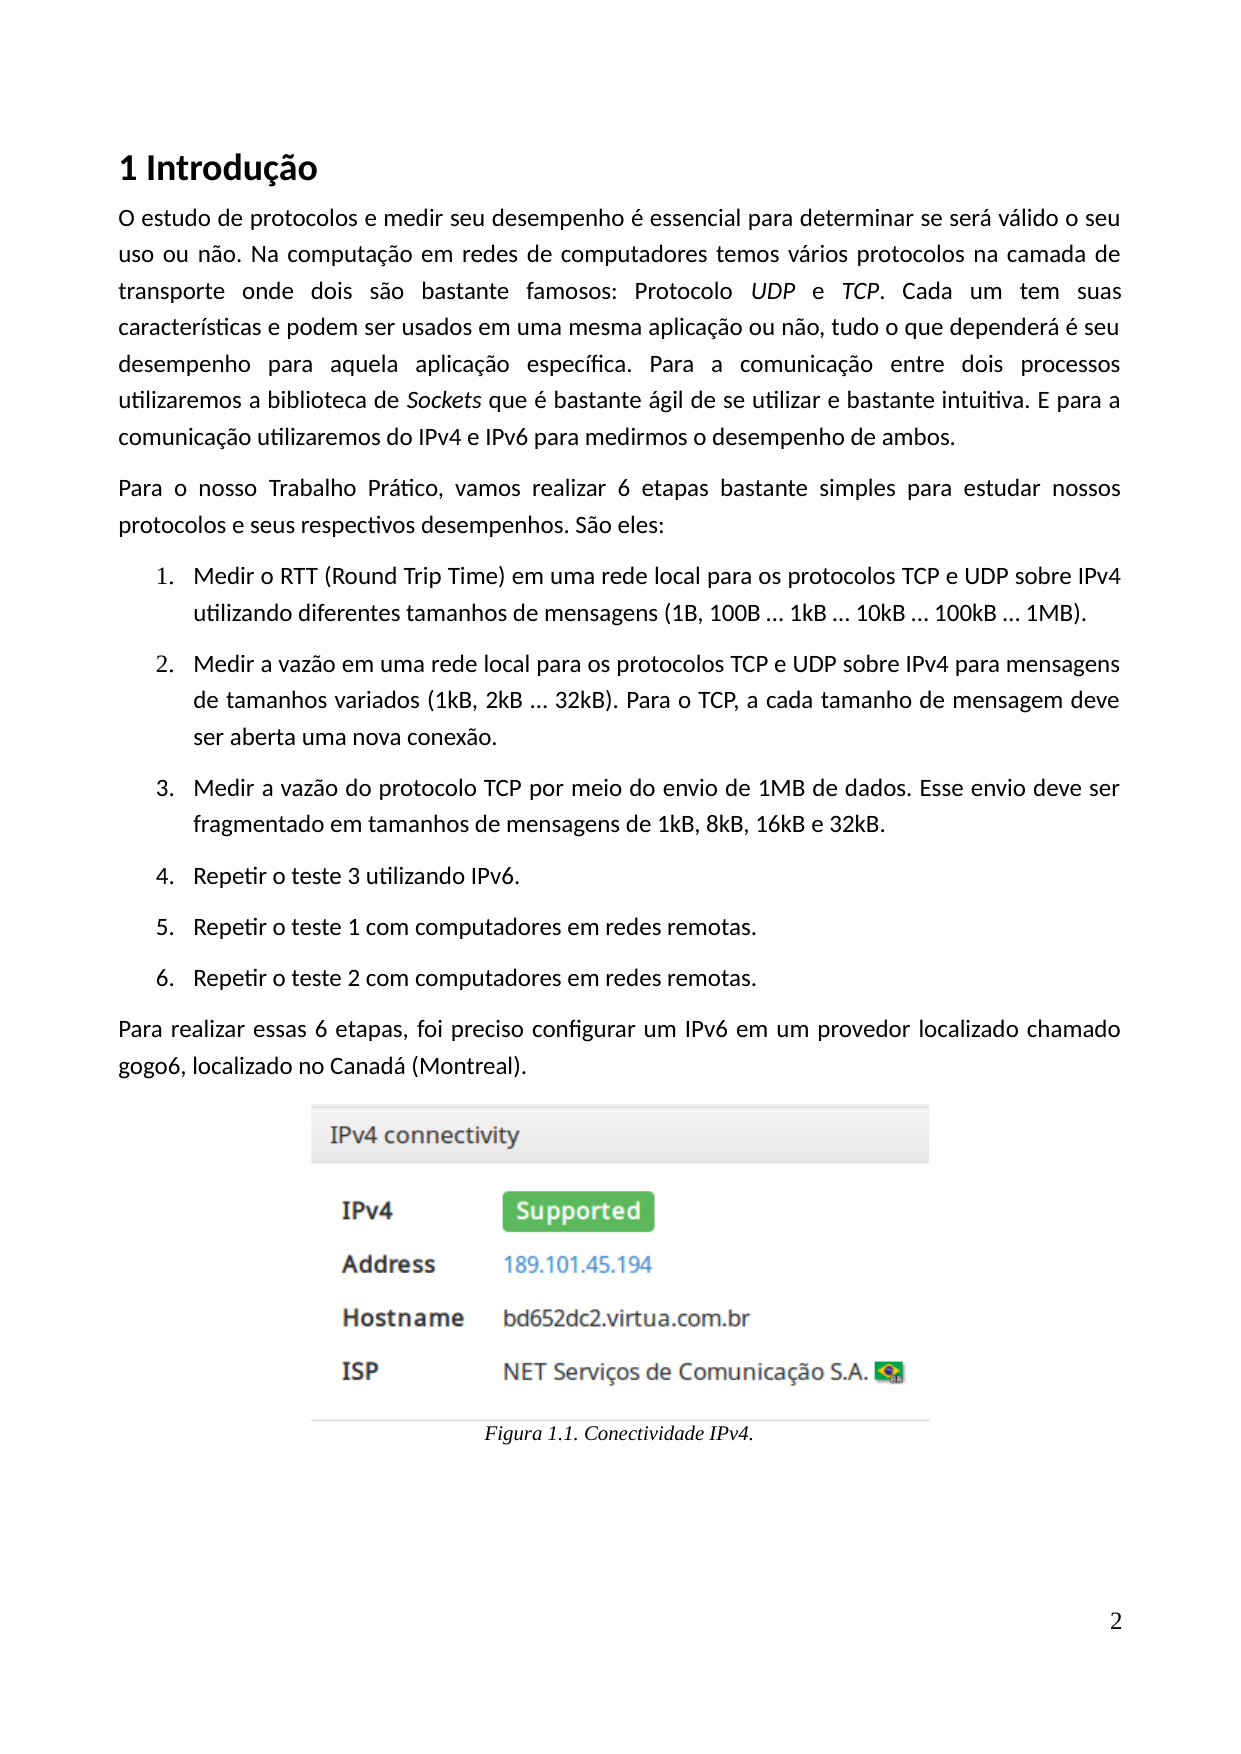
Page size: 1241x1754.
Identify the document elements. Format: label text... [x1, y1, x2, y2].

list Medir a vazão do protocolo TCP por meio do envio de 1MB de dados. Esse envio deve ser fragmentado em tamanhos de mensagens de 1kB, 8kB, 16kB e 32kB. [156, 772, 1122, 839]
subtitle 1 Introdução [118, 143, 1122, 189]
text Figura 1.1. Conectividade IPv4. [311, 1421, 929, 1445]
list Repetir o teste 1 com computadores em redes remotas. [156, 911, 1122, 941]
picture [311, 1104, 930, 1421]
list Medir o RTT (Round Trip Time) em uma rede local para os protocolos TCP e UDP sobre IPv4 utilizando diferentes tamanhos de mensagens (1B, 100B … 1kB … 10kB … 100kB … 1MB). [156, 560, 1122, 627]
list Repetir o teste 3 utilizando IPv6. [156, 860, 1122, 890]
text Para o nosso Trabalho Prático, vamos realizar 6 etapas bastante simples para estudar nossos protocolos e seus respectivos desempenhos. São eles: [118, 472, 1122, 539]
text Para realizar essas 6 etapas, foi preciso configurar um IPv6 em um provedor localizado chamado gogo6, localizado no Canadá (Montreal). [118, 1013, 1122, 1080]
list Repetir o teste 2 com computadores em redes remotas. [156, 962, 1122, 993]
text O estudo de protocolos e medir seu desempenho é essencial para determinar se será válido o seu uso ou não. Na computação em redes de computadores temos vários protocolos na camada de transporte onde dois são bastante famosos: Protocolo UDP e TCP. Cada um tem suas características e podem ser usados em uma mesma aplicação ou não, tudo o que dependerá é seu desempenho para aquela aplicação específica. Para a comunicação entre dois processos utilizaremos a biblioteca de Sockets que é bastante ágil de se utilizar e bastante intuitiva. E para a comunicação utilizaremos do IPv4 e IPv6 para medirmos o desempenho de ambos. [118, 202, 1122, 452]
list Medir a vazão em uma rede local para os protocolos TCP e UDP sobre IPv4 para mensagens de tamanhos variados (1kB, 2kB … 32kB). Para o TCP, a cada tamanho de mensagem deve ser aberta uma nova conexão. [156, 648, 1122, 751]
